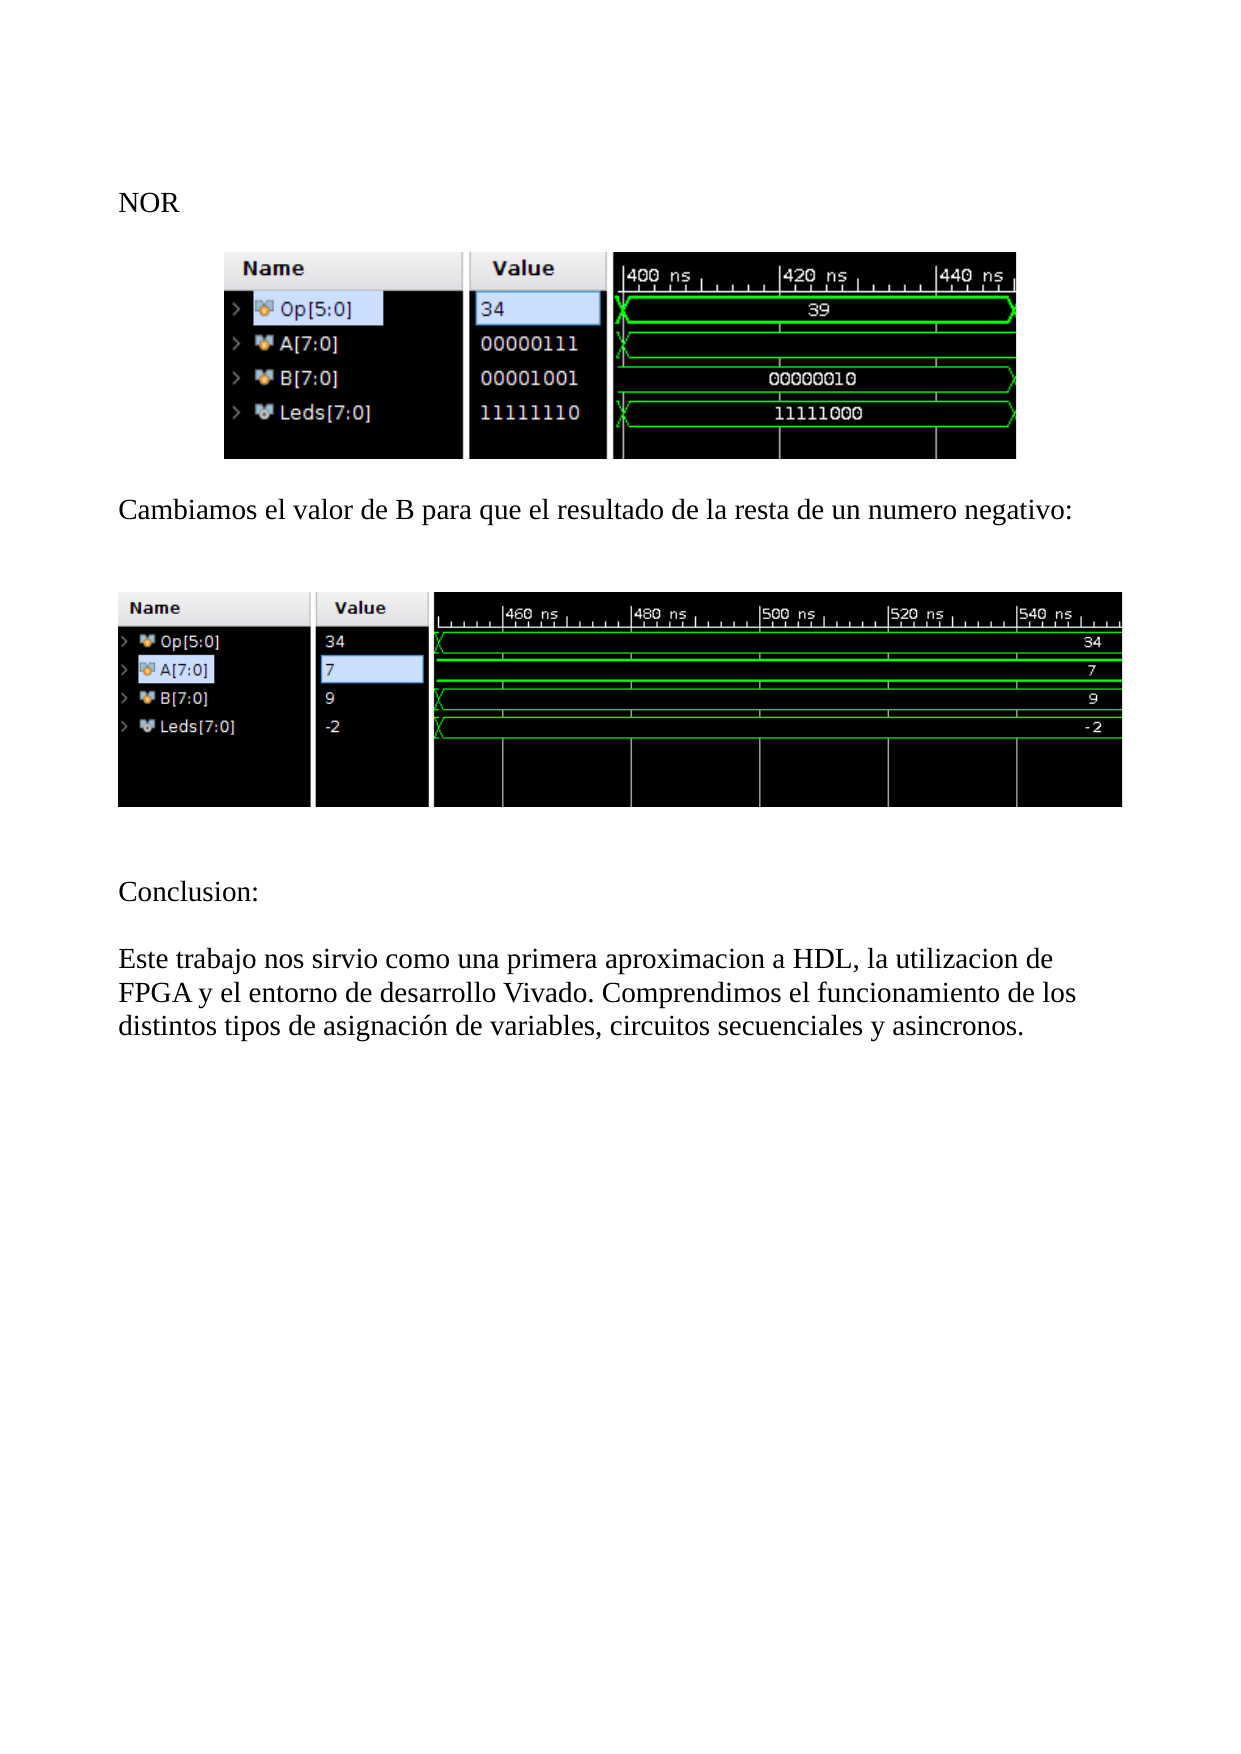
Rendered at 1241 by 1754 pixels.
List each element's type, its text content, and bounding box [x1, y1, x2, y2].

text Este trabajo nos sirvio como una primera aproximacion a HDL, la utilizacion de FPGA y el entorno de desarrollo Vivado. Comprendimos el funcionamiento de los distintos tipos de asignación de variables, circuitos secuenciales y asincronos. [118, 941, 1122, 1042]
text NOR [118, 185, 1122, 219]
text Cambiamos el valor de B para que el resultado de la resta de un numero negativo: [118, 492, 1122, 526]
picture [118, 592, 1123, 807]
picture [224, 252, 1017, 459]
text Conclusion: [118, 874, 1122, 908]
